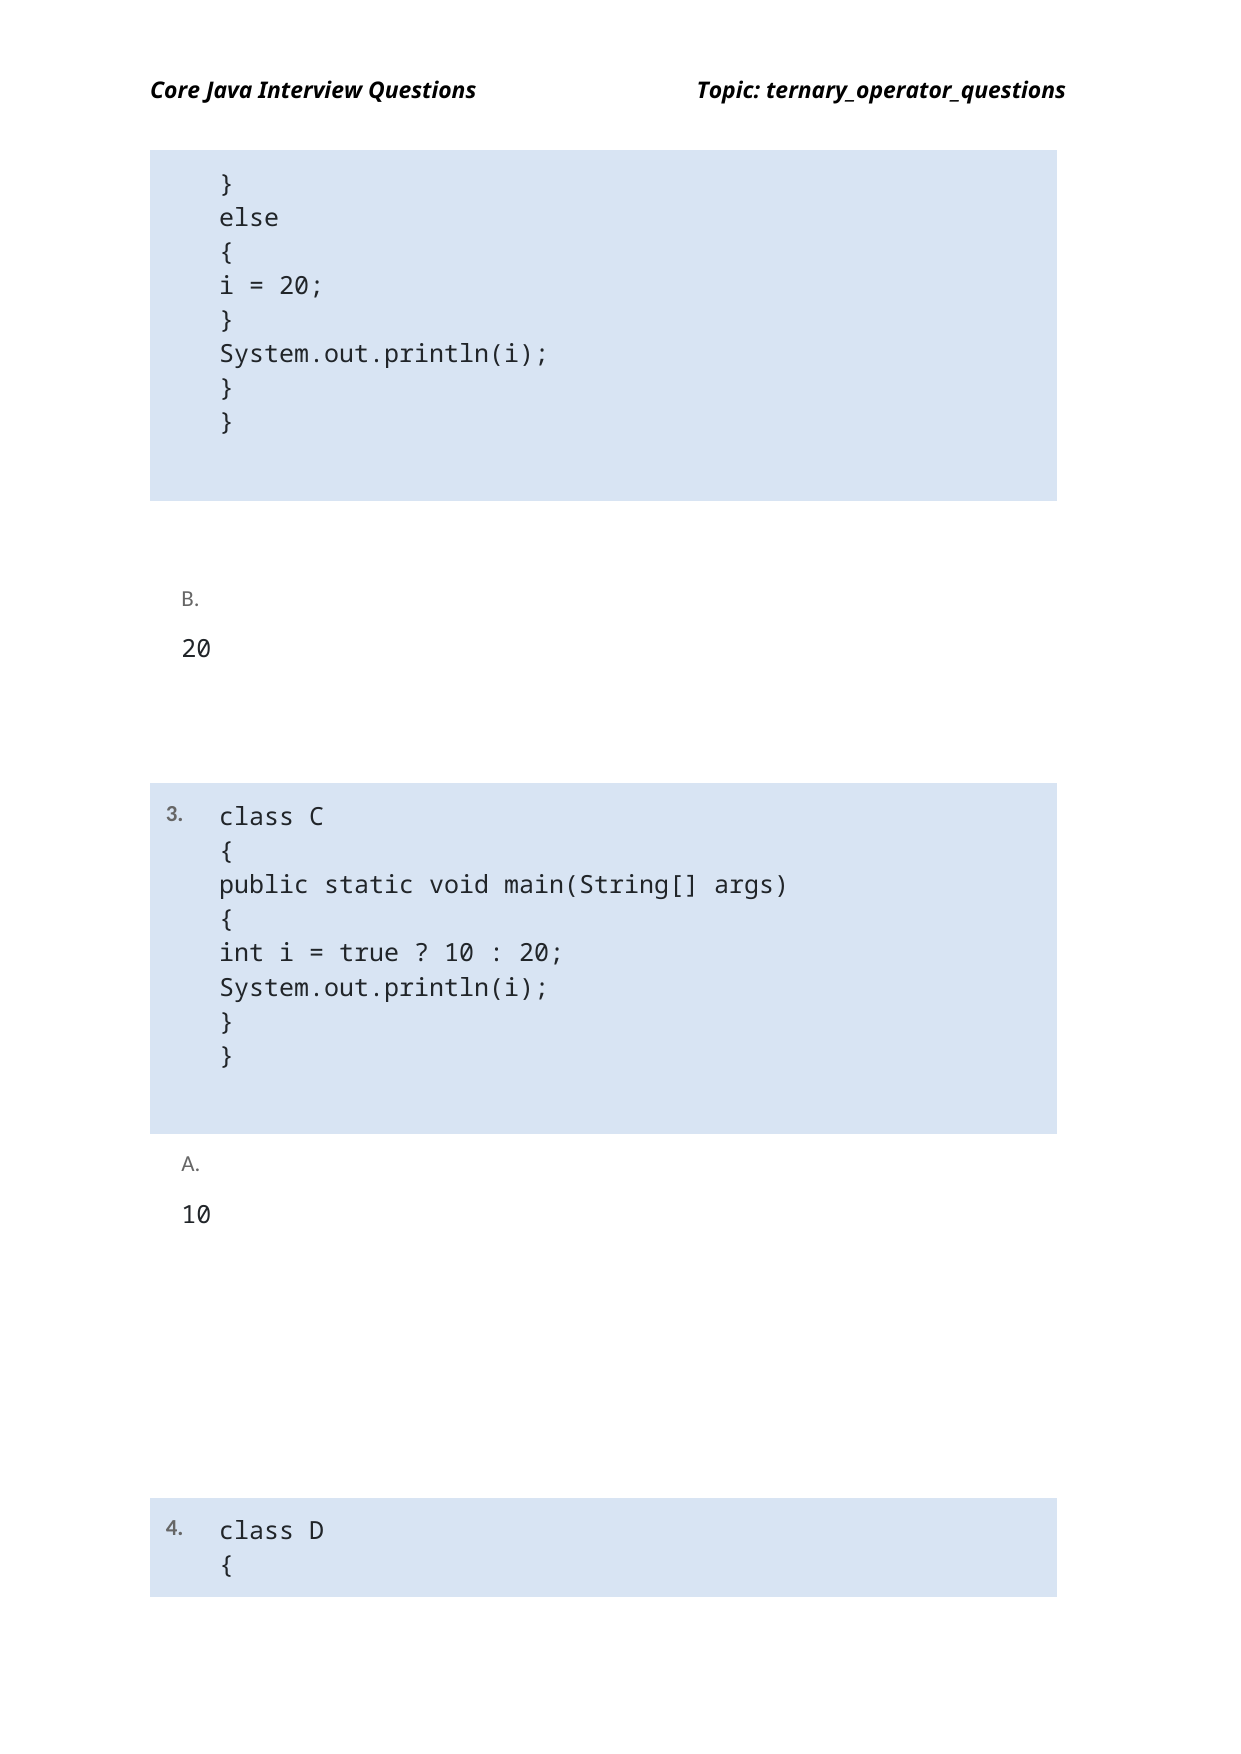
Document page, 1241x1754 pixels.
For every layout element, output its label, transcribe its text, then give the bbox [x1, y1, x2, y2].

table_header class C { public static void main(String[] args) { int i = true ? 10 : 20; System.out.println(i); } } [203, 783, 1057, 1134]
table_cell [150, 1134, 1090, 1497]
table_cell [150, 150, 203, 501]
table_cell [1057, 1498, 1090, 1597]
table_cell } else { i = 20; } System.out.println(i); } } [203, 150, 1057, 501]
table_cell [150, 501, 1090, 783]
table_cell class D { [203, 1498, 1057, 1597]
table_header [181, 516, 242, 584]
table_cell [1057, 150, 1090, 501]
table_header 3. [150, 783, 203, 1134]
table_header [1057, 783, 1090, 1134]
table_header [181, 1333, 242, 1482]
table_header A. 10 [181, 1149, 242, 1332]
table_header B. 20 [181, 584, 242, 767]
table_cell 4. [150, 1498, 203, 1597]
